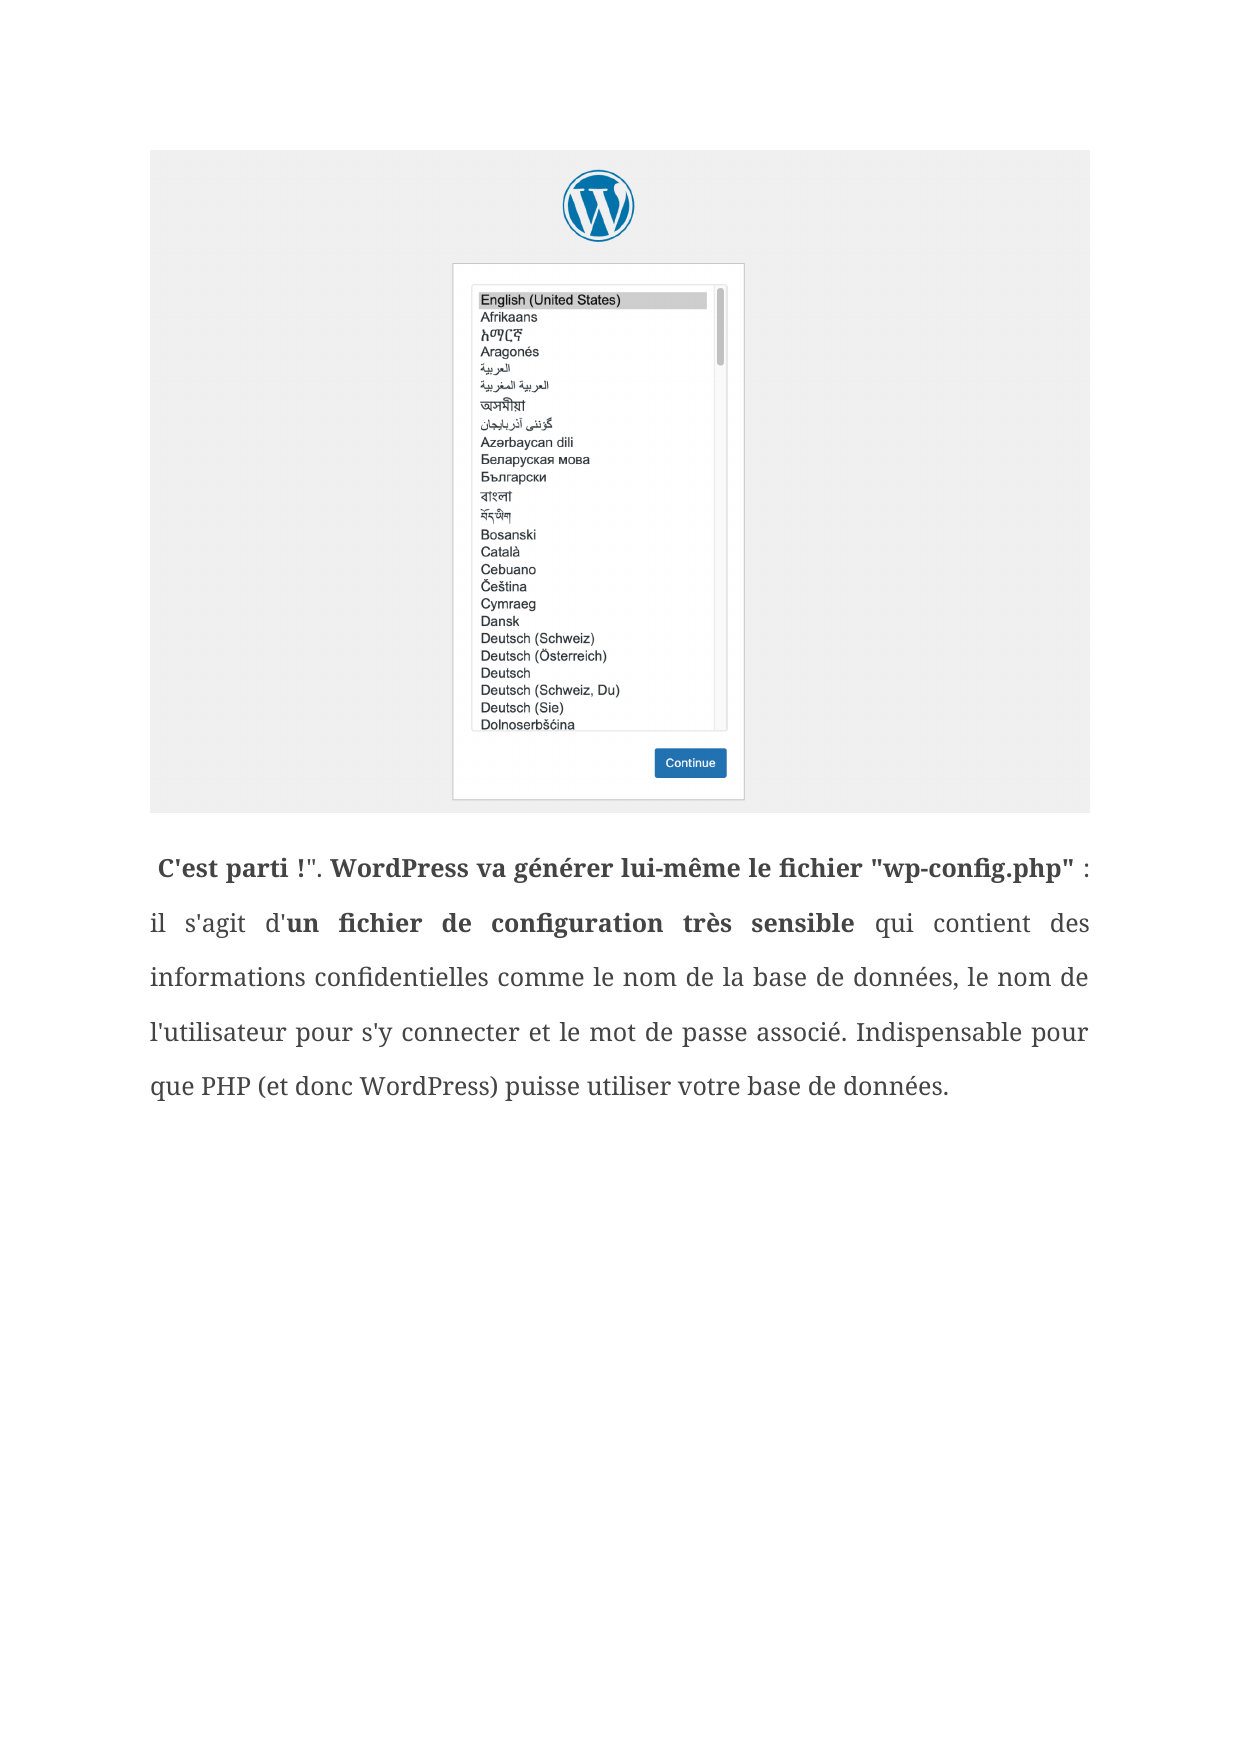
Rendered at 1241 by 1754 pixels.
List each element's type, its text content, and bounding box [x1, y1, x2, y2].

picture [150, 150, 1091, 813]
text C'est parti !". WordPress va générer lui-même le fichier "wp-config.php" : il s'agit d'un fichier de configuration très sensible qui contient des informations confidentielles comme le nom de la base de données, le nom de l'utilisateur pour s'y connecter et le mot de passe associé. Indispensable pour que PHP (et donc WordPress) puisse utiliser votre base de données. [150, 851, 1090, 1103]
